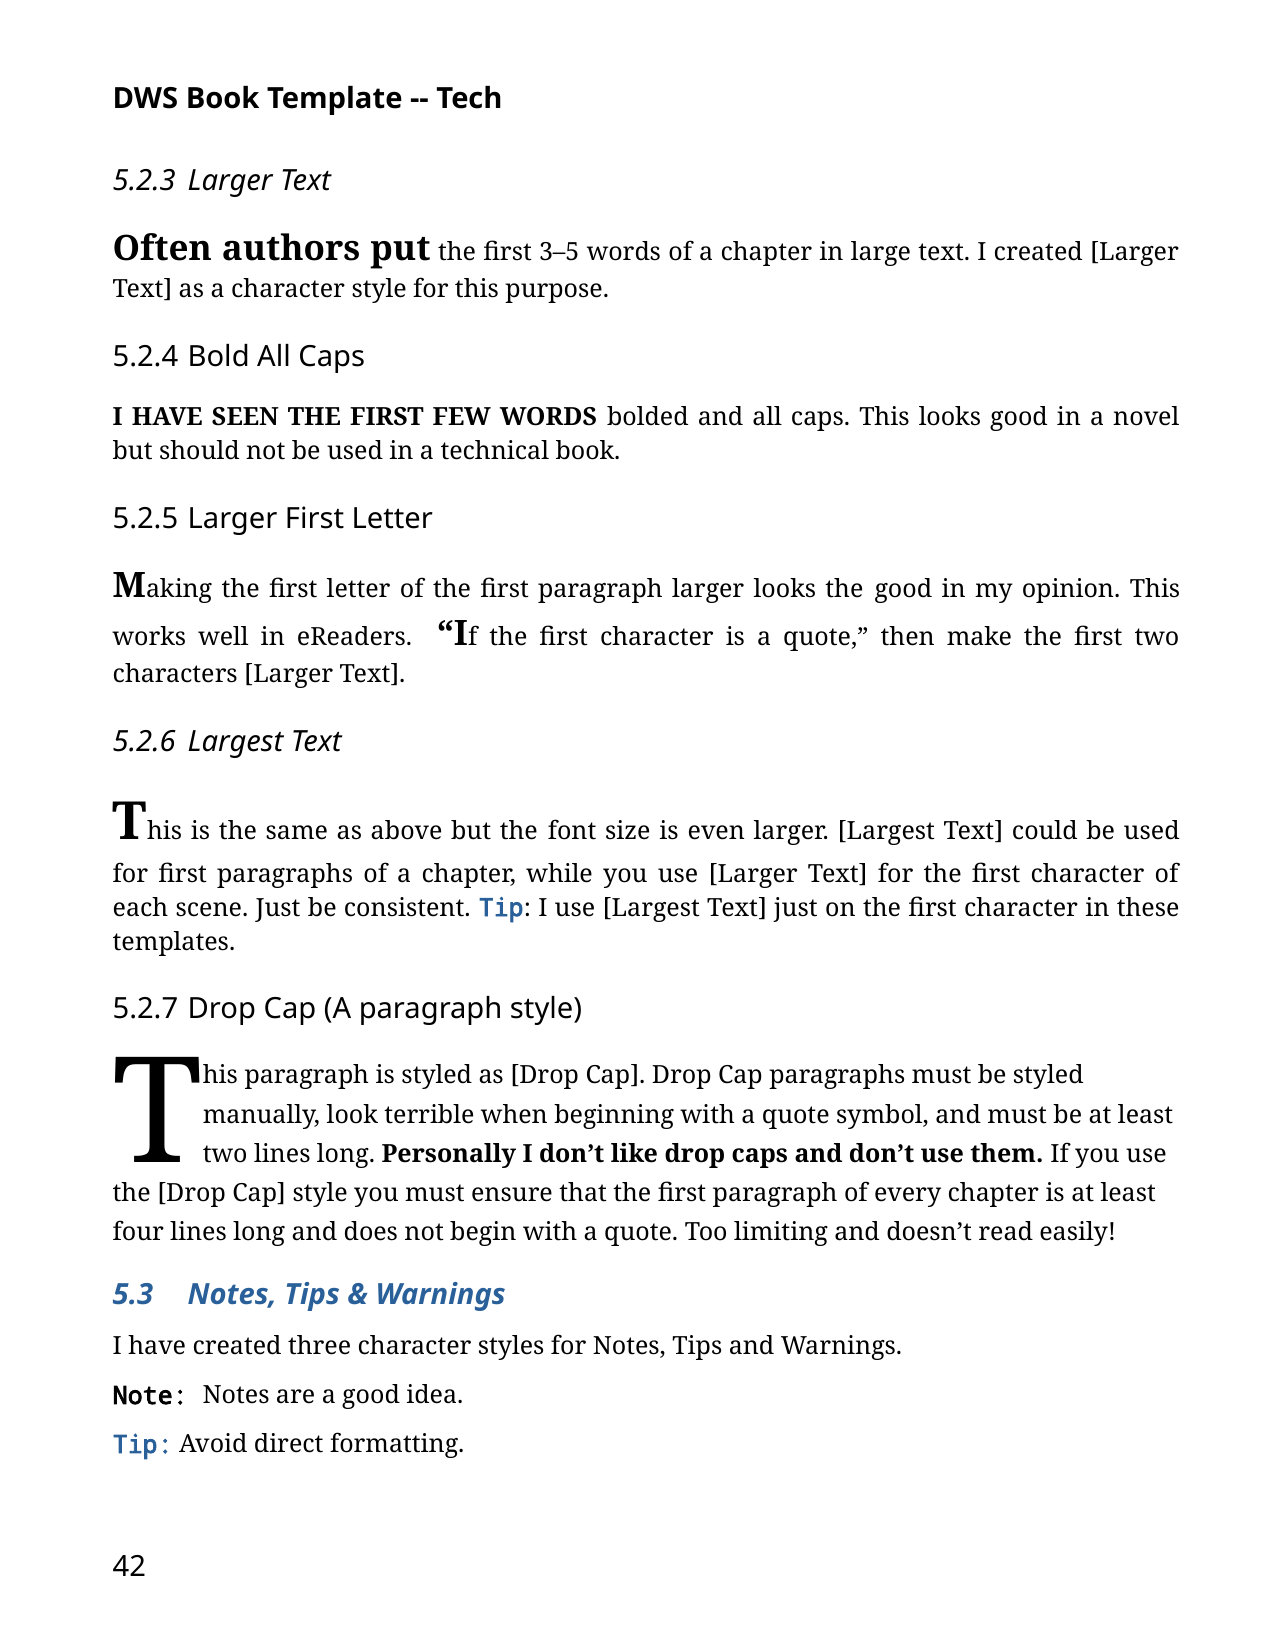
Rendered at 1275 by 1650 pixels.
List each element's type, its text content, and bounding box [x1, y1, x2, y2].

subtitle Bold All Caps [112, 335, 1181, 375]
subtitle Notes, Tips & Warnings [112, 1273, 1181, 1313]
subtitle Larger Text [112, 160, 1181, 199]
subtitle Largest Text [112, 720, 1181, 760]
subtitle Larger First Letter [112, 497, 1181, 537]
text This paragraph is styled as [Drop Cap]. Drop Cap paragraphs must be styled manually, look terrible when beginning with a quote symbol, and must be at least two lines long. Personally I don’t like drop caps and don’t use them. If you use the [Drop Cap] style you must ensure that the first paragraph of every chapter is at least four lines long and does not begin with a quote. Too limiting and doesn’t read easily! [112, 1057, 1181, 1248]
text Making the first letter of the first paragraph larger looks the good in my opinion. This works well in eReaders. “If the first character is a quote,” then make the first two characters [Larger Text]. [112, 561, 1181, 690]
text I HAVE SEEN THE FIRST FEW WORDS bolded and all caps. This looks good in a novel but should not be used in a technical book. [112, 399, 1181, 467]
text Note: Notes are a good idea. [112, 1377, 1181, 1411]
text I have created three character styles for Notes, Tips and Warnings. [112, 1328, 1181, 1362]
subtitle Drop Cap (A paragraph style) [112, 987, 1181, 1027]
text Often authors put the first 3–5 words of a chapter in large text. I created [Larger Text] as a character style for this purpose. [112, 223, 1181, 305]
text This is the same as above but the font size is even larger. [Largest Text] could be used for first paragraphs of a chapter, while you use [Larger Text] for the first character of each scene. Just be consistent. Tip: I use [Largest Text] just on the first character in these templates. [112, 784, 1181, 957]
text Tip: Avoid direct formatting. [112, 1426, 1181, 1460]
